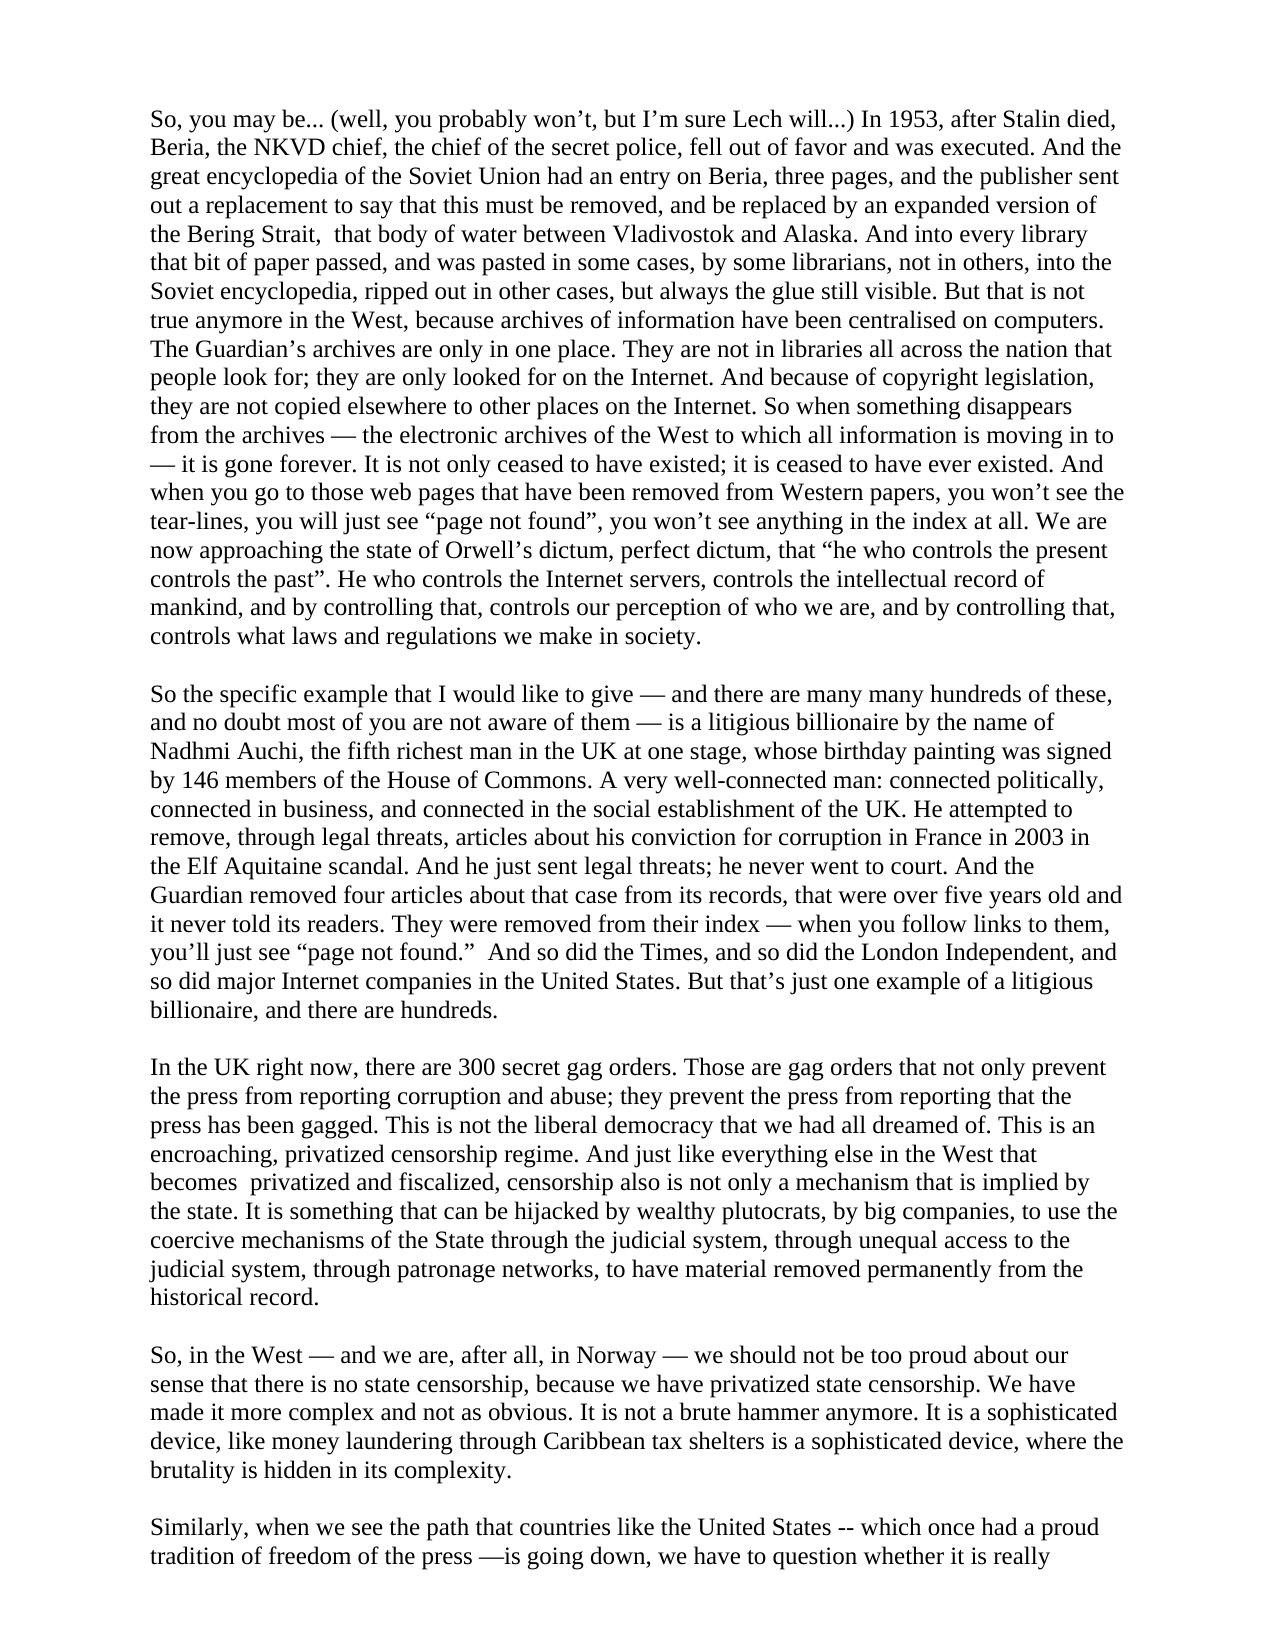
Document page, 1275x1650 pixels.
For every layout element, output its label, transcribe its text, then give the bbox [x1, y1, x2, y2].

text Similarly, when we see the path that countries like the United States -- which once had a proud tradition of freedom of the press —is going down, we have to question whether it is really [150, 1512, 1125, 1570]
text So the specific example that I would like to give — and there are many many hundreds of these, and no doubt most of you are not aware of them — is a litigious billionaire by the name of Nadhmi Auchi, the fifth richest man in the UK at one stage, whose birthday painting was signed by 146 members of the House of Commons. A very well-connected man: connected politically, connected in business, and connected in the social establishment of the UK. He attempted to remove, through legal threats, articles about his conviction for corruption in France in 2003 in the Elf Aquitaine scandal. And he just sent legal threats; he never went to court. And the Guardian removed four articles about that case from its records, that were over five years old and it never told its readers. They were removed from their index — when you follow links to them, you’ll just see “page not found.” And so did the Times, and so did the London Independent, and so did major Internet companies in the United States. But that’s just one example of a litigious billionaire, and there are hundreds. [150, 679, 1125, 1024]
text So, in the West — and we are, after all, in Norway — we should not be too proud about our sense that there is no state censorship, because we have privatized state censorship. We have made it more complex and not as obvious. It is not a brute hammer anymore. It is a sophisticated device, like money laundering through Caribbean tax shelters is a sophisticated device, where the brutality is hidden in its complexity. [150, 1340, 1125, 1484]
text So, you may be... (well, you probably won’t, but I’m sure Lech will...) In 1953, after Stalin died, Beria, the NKVD chief, the chief of the secret police, fell out of favor and was executed. And the great encyclopedia of the Soviet Union had an entry on Beria, three pages, and the publisher sent out a replacement to say that this must be removed, and be replaced by an expanded version of the Bering Strait, that body of water between Vladivostok and Alaska. And into every library that bit of paper passed, and was pasted in some cases, by some librarians, not in others, into the Soviet encyclopedia, ripped out in other cases, but always the glue still visible. But that is not true anymore in the West, because archives of information have been centralised on computers. The Guardian’s archives are only in one place. They are not in libraries all across the nation that people look for; they are only looked for on the Internet. And because of copyright legislation, they are not copied elsewhere to other places on the Internet. So when something disappears from the archives — the electronic archives of the West to which all information is moving in to — it is gone forever. It is not only ceased to have existed; it is ceased to have ever existed. And when you go to those web pages that have been removed from Western papers, you won’t see the tear-lines, you will just see “page not found”, you won’t see anything in the index at all. We are now approaching the state of Orwell’s dictum, perfect dictum, that “he who controls the present controls the past”. He who controls the Internet servers, controls the intellectual record of mankind, and by controlling that, controls our perception of who we are, and by controlling that, controls what laws and regulations we make in society. [150, 104, 1125, 650]
text In the UK right now, there are 300 secret gag orders. Those are gag orders that not only prevent the press from reporting corruption and abuse; they prevent the press from reporting that the press has been gagged. This is not the liberal democracy that we had all dreamed of. This is an encroaching, privatized censorship regime. And just like everything else in the West that becomes privatized and fiscalized, censorship also is not only a mechanism that is implied by the state. It is something that can be hijacked by wealthy plutocrats, by big companies, to use the coercive mechanisms of the State through the judicial system, through unequal access to the judicial system, through patronage networks, to have material removed permanently from the historical record. [150, 1052, 1125, 1311]
